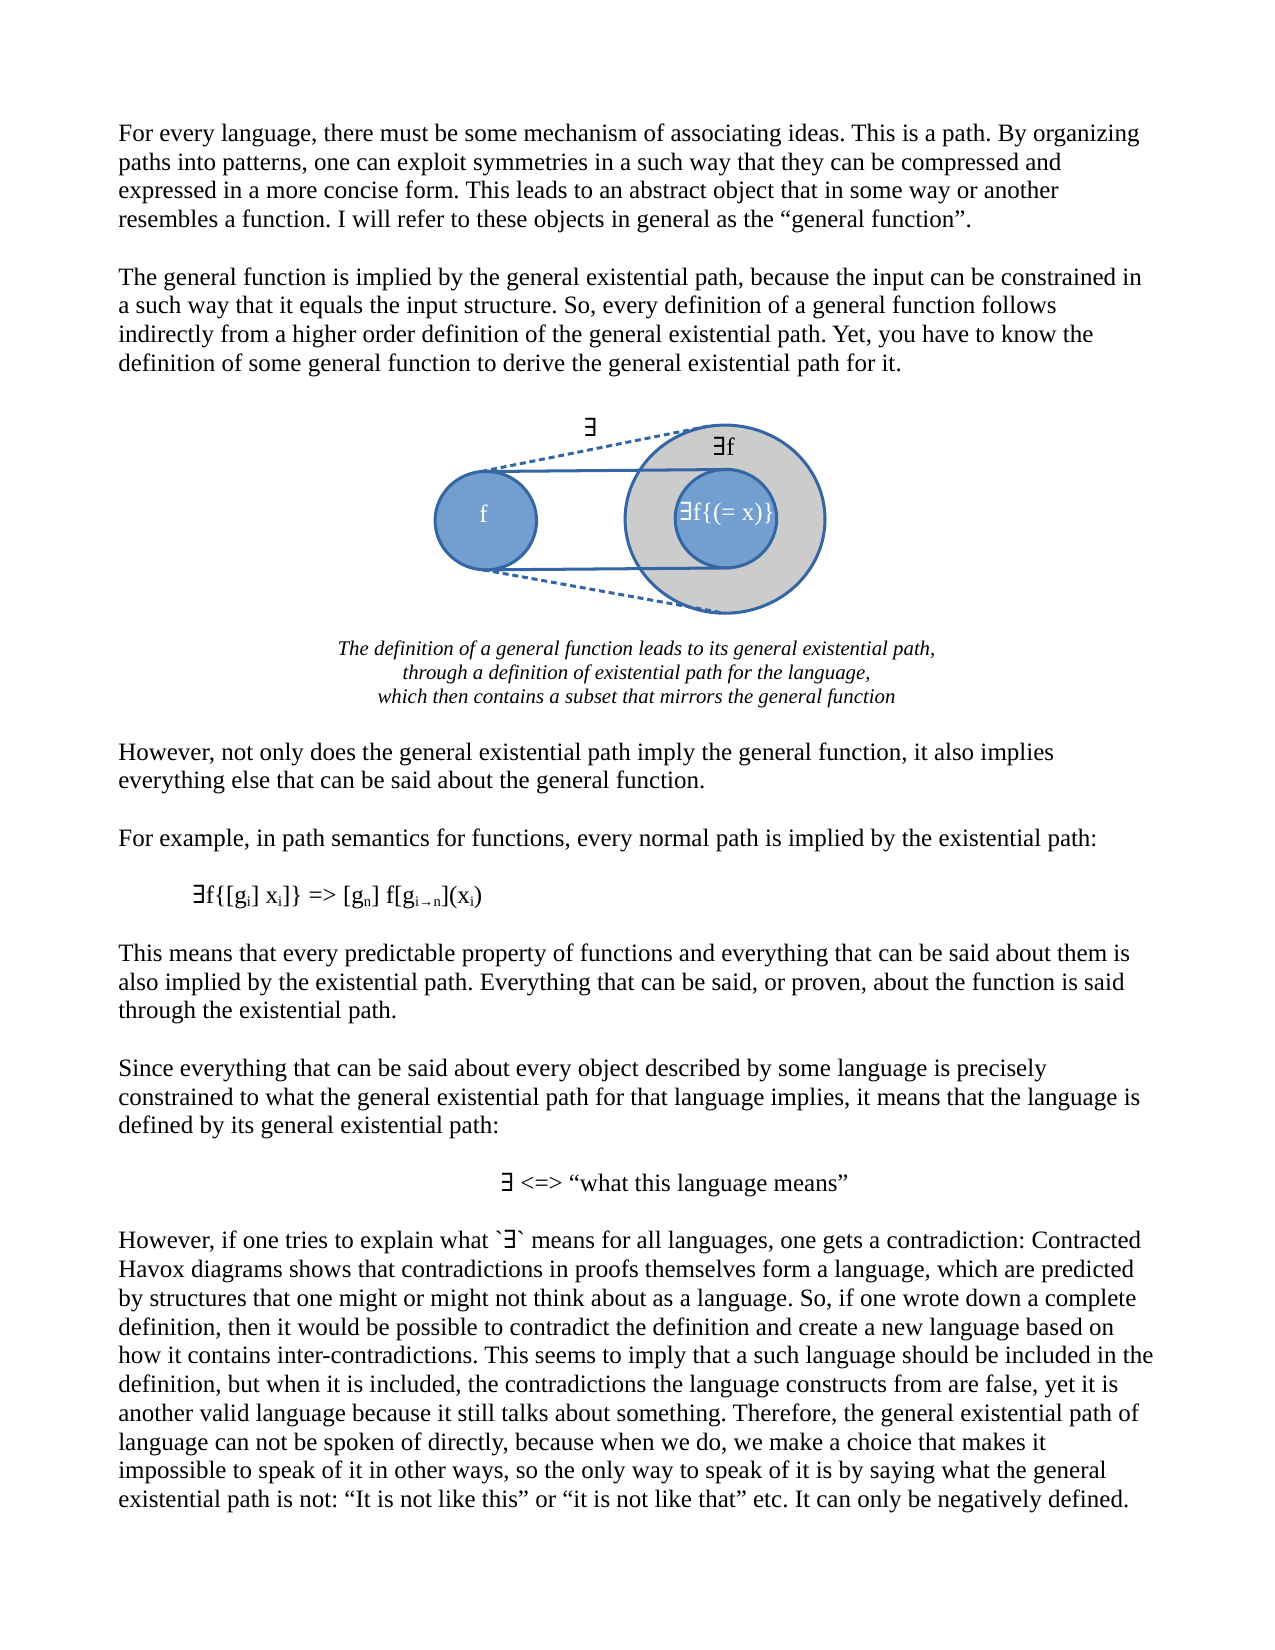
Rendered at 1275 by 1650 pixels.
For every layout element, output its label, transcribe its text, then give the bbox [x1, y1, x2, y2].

text For every language, there must be some mechanism of associating ideas. This is a path. By organizing paths into patterns, one can exploit symmetries in a such way that they can be compressed and expressed in a more concise form. This leads to an abstract object that in some way or another resembles a function. I will refer to these objects in general as the “general function”. [118, 118, 1157, 233]
text The definition of a general function leads to its general existential path, through a definition of existential path for the language, which then contains a subset that mirrors the general function [118, 636, 1157, 708]
text For example, in path semantics for functions, every normal path is implied by the existential path: [118, 823, 1157, 852]
text Since everything that can be said about every object described by some language is precisely constrained to what the general existential path for that language implies, it means that the language is defined by its general existential path: [118, 1053, 1157, 1139]
text ∃f{[gi] xi]} => [gn] f[gi→n](xi) [118, 880, 1157, 909]
text However, if one tries to explain what `∃` means for all languages, one gets a contradiction: Contracted Havox diagrams shows that contradictions in proofs themselves form a language, which are predicted by structures that one might or might not think about as a language. So, if one wrote down a complete definition, then it would be possible to contradict the definition and create a new language based on how it contains inter-contradictions. This seems to imply that a such language should be included in the definition, but when it is included, the contradictions the language constructs from are false, yet it is another valid language because it still talks about something. Therefore, the general existential path of language can not be spoken of directly, because when we do, we make a choice that makes it impossible to speak of it in other ways, so the only way to speak of it is by saying what the general existential path is not: “It is not like this” or “it is not like that” etc. It can only be negatively defined. [118, 1225, 1157, 1513]
text However, not only does the general existential path imply the general function, it also implies everything else that can be said about the general function. [118, 737, 1157, 794]
text The general function is implied by the general existential path, because the input can be constrained in a such way that it equals the input structure. So, every definition of a general function follows indirectly from a higher order definition of the general existential path. Yet, you have to know the definition of some general function to derive the general existential path for it. [118, 262, 1157, 377]
text This means that every predictable property of functions and everything that can be said about them is also implied by the existential path. Everything that can be said, or proven, about the function is said through the existential path. [118, 938, 1157, 1024]
text ∃ <=> “what this language means” [118, 1168, 1157, 1197]
